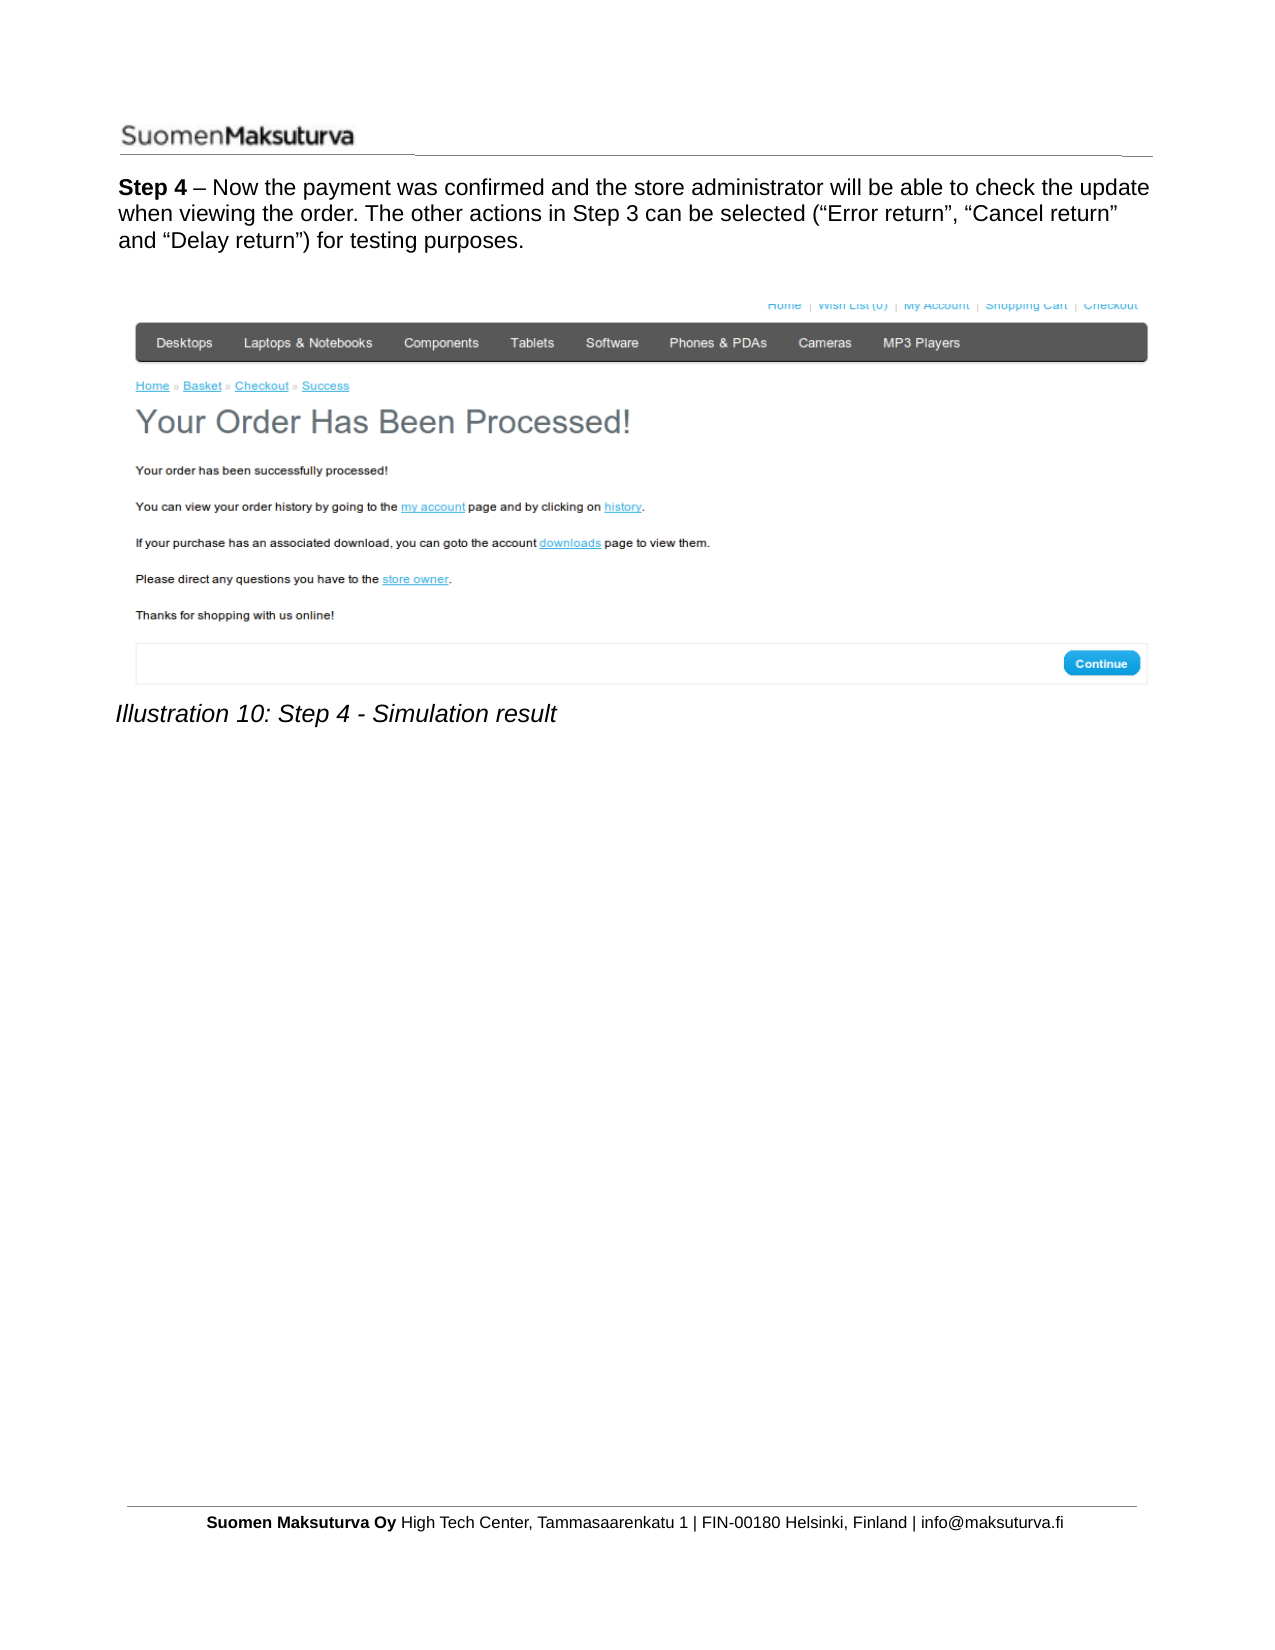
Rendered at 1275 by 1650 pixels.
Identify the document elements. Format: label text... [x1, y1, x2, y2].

text Step 4 – Now the payment was confirmed and the store administrator will be able to check the update when viewing the order. The other actions in Step 3 can be selected (“Error return”, “Cancel return” and “Delay return”) for testing purposes. [118, 174, 1157, 253]
picture [115, 304, 1160, 699]
text Illustration 10: Step 4 - Simulation result [115, 699, 1160, 727]
picture [120, 124, 358, 147]
